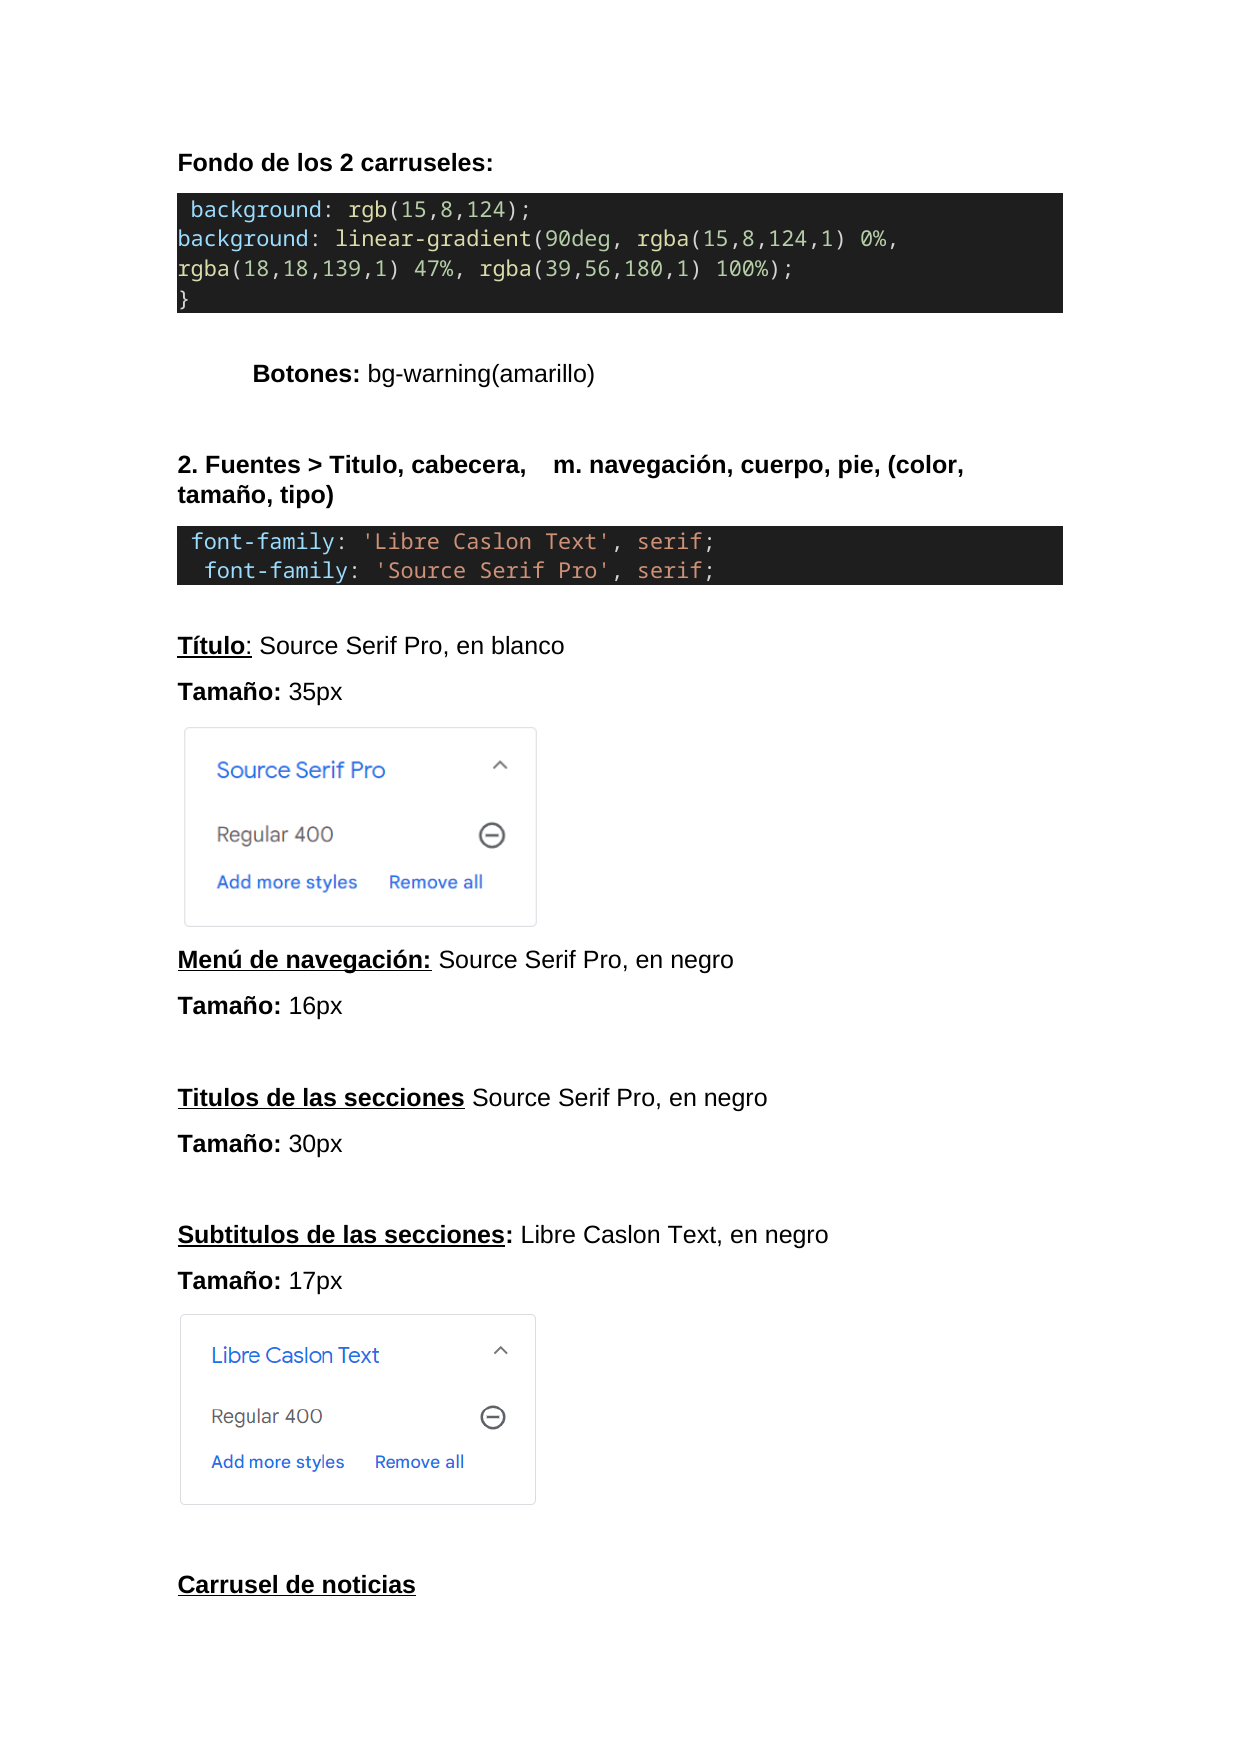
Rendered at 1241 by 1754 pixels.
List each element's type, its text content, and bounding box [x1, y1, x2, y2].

text font-family: 'Libre Caslon Text', serif; [177, 526, 1063, 556]
text Subtitulos de las secciones: Libre Caslon Text, en negro [177, 1220, 1063, 1249]
list Botones: bg-warning(amarillo) [252, 359, 1063, 387]
text background: rgb(15,8,124); [177, 193, 1063, 223]
text Tamaño: 16px [177, 991, 1063, 1019]
text Fondo de los 2 carruseles: [177, 148, 1063, 176]
text Menú de navegación: Source Serif Pro, en negro [177, 945, 1063, 973]
text Tamaño: 17px [177, 1266, 1063, 1295]
text background: linear-gradient(90deg, rgba(15,8,124,1) 0%, rgba(18,18,139,1) 47%, rgba(39,56,180,1) 100%); [177, 223, 1063, 283]
text 2. Fuentes > Titulo, cabecera, m. navegación, cuerpo, pie, (color, tamaño, tipo) [177, 451, 1063, 508]
text Tamaño: 30px [177, 1128, 1063, 1157]
text Titulos de las secciones Source Serif Pro, en negro [177, 1083, 1063, 1111]
text Título: Source Serif Pro, en blanco [177, 631, 1063, 660]
text Carrusel de noticias [177, 1570, 1063, 1599]
text Tamaño: 35px [177, 677, 1063, 706]
text font-family: 'Source Serif Pro', serif; [177, 556, 1063, 585]
text } [177, 283, 1063, 313]
